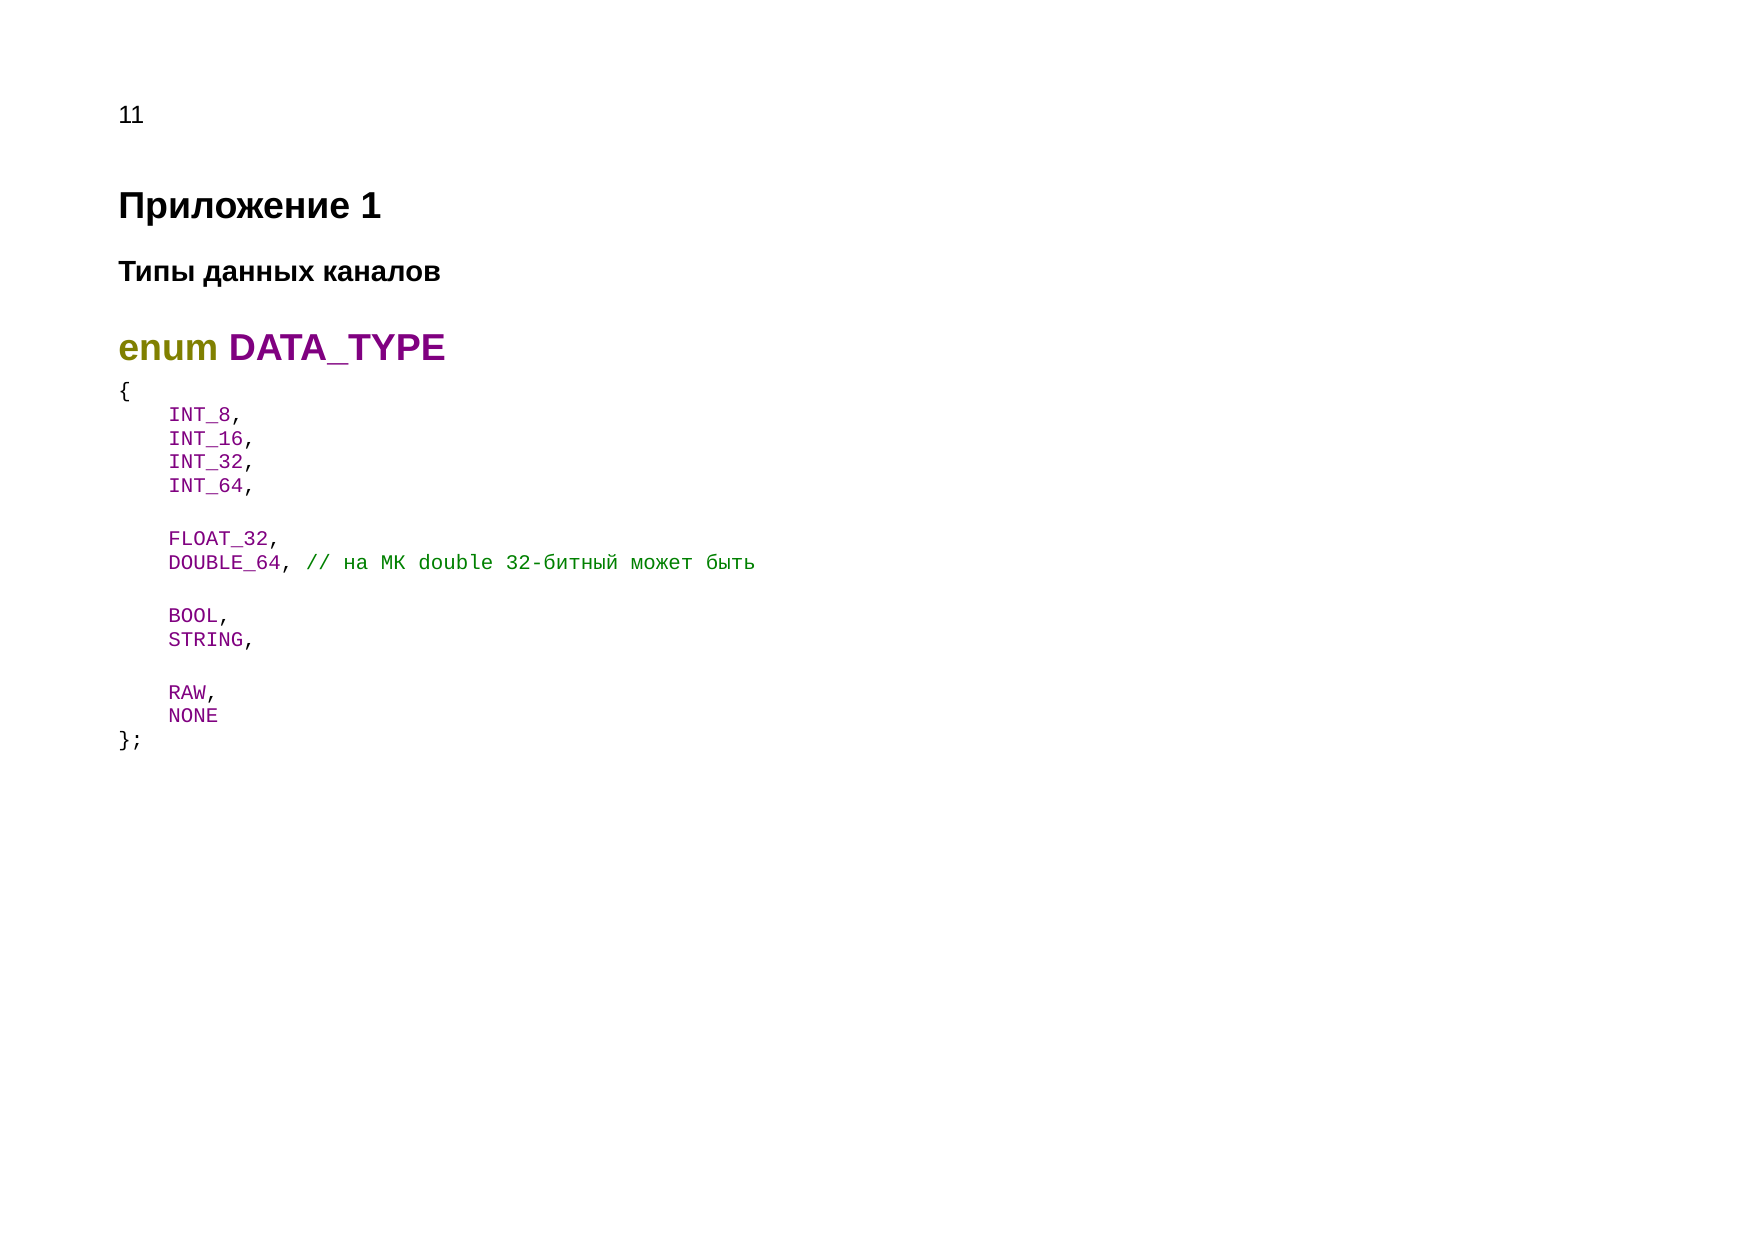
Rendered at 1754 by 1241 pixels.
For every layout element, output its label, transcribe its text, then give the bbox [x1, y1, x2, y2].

text FLOAT_32, [118, 528, 1636, 552]
text INT_16, [118, 428, 1636, 451]
subtitle Приложение 1 [118, 184, 1636, 227]
text { [118, 381, 1636, 404]
text INT_32, [118, 451, 1636, 475]
subtitle enum DATA_TYPE [118, 325, 1636, 368]
text BOOL, [118, 605, 1636, 629]
subtitle Типы данных каналов [118, 254, 1636, 287]
text RAW, [118, 682, 1636, 705]
text INT_64, [118, 475, 1636, 499]
text NONE [118, 705, 1636, 729]
text DOUBLE_64, // на МК double 32-битный может быть [118, 552, 1636, 576]
text STRING, [118, 629, 1636, 652]
text INT_8, [118, 404, 1636, 428]
text }; [118, 729, 1636, 753]
